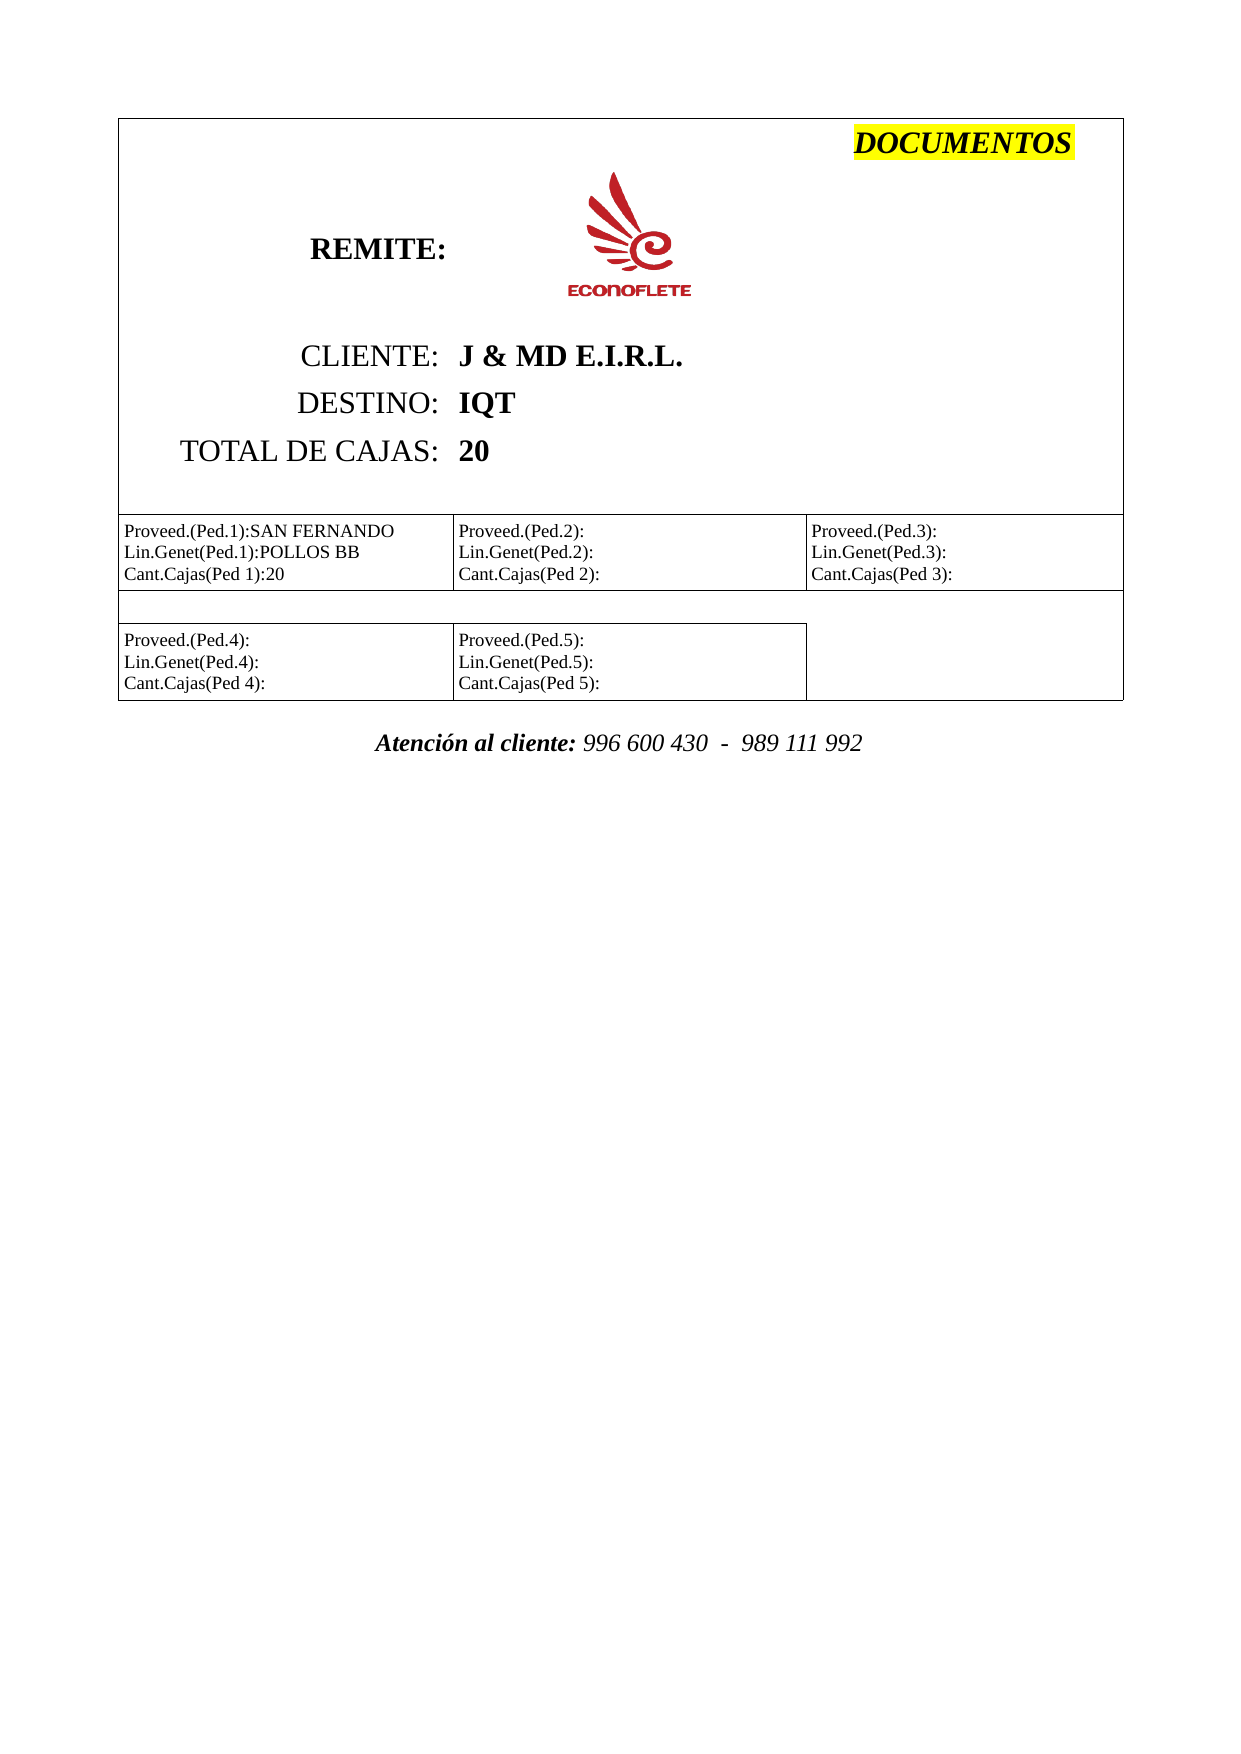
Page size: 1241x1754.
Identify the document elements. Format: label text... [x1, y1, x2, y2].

table_cell [453, 166, 806, 332]
table_cell [806, 474, 1123, 514]
table_cell REMITE: [119, 166, 453, 332]
text Atención al cliente: 996 600 430 - 989 111 992 [118, 728, 1122, 757]
table_cell [119, 474, 453, 514]
table_cell J & MD E.I.R.L. [453, 332, 1123, 379]
table_cell Proveed.(Ped.4): Lin.Genet(Ped.4): Cant.Cajas(Ped 4): [119, 624, 453, 699]
table_cell TOTAL DE CAJAS: [119, 426, 453, 474]
table_cell [806, 166, 1123, 332]
table_cell CLIENTE: [119, 332, 453, 379]
table_cell DESTINO: [119, 379, 453, 426]
table_cell [119, 591, 453, 623]
table_cell IQT [453, 379, 806, 426]
table_cell Proveed.(Ped.3): Lin.Genet(Ped.3): Cant.Cajas(Ped 3): [807, 515, 1123, 590]
table_cell Proveed.(Ped.2): Lin.Genet(Ped.2): Cant.Cajas(Ped 2): [454, 515, 806, 590]
table_header [453, 119, 806, 166]
table_cell [806, 591, 1123, 623]
table_cell [807, 623, 1123, 699]
table_cell 20 [453, 426, 1123, 474]
table_header [119, 119, 453, 166]
table_header DOCUMENTOS [806, 119, 1123, 166]
table_cell [453, 591, 806, 623]
table_cell Proveed.(Ped.1):SAN FERNANDO Lin.Genet(Ped.1):POLLOS BB Cant.Cajas(Ped 1):20 [119, 515, 453, 590]
table_cell Proveed.(Ped.5): Lin.Genet(Ped.5): Cant.Cajas(Ped 5): [454, 624, 806, 699]
picture [552, 171, 707, 297]
table_cell [453, 474, 806, 514]
table_cell [806, 379, 1123, 426]
